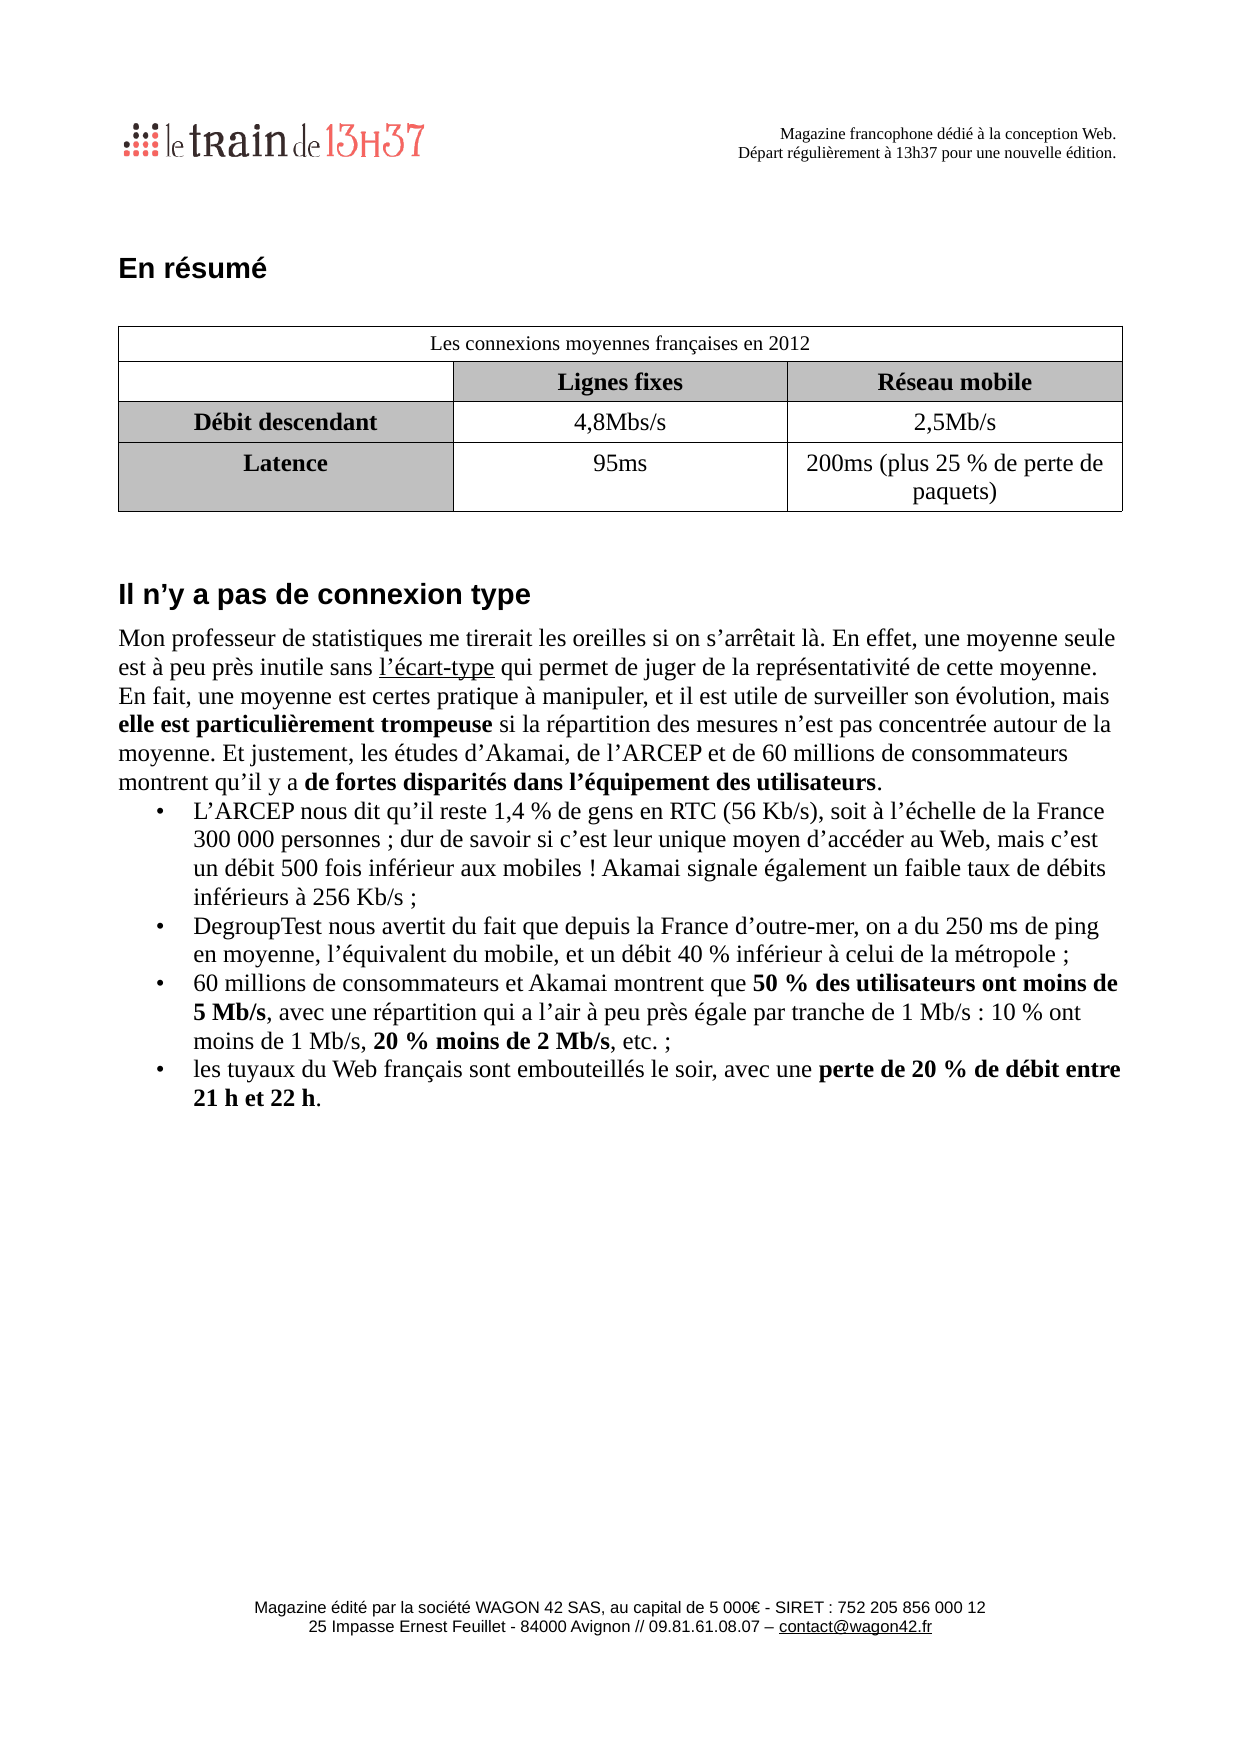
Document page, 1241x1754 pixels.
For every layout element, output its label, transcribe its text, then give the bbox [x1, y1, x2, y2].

table_cell 2,5Mb/s [788, 402, 1122, 442]
text Mon professeur de statistiques me tirerait les oreilles si on s’arrêtait là. En effet, une moyenne seule est à peu près inutile sans l’écart-type qui permet de juger de la représentativité de cette moyenne. En fait, une moyenne est certes pratique à manipuler, et il est utile de surveiller son évolution, mais elle est particulièrement trompeuse si la répartition des mesures n’est pas concentrée autour de la moyenne. Et justement, les études d’Akamai, de l’ARCEP et de 60 millions de consommateurs montrent qu’il y a de fortes disparités dans l’équipement des utilisateurs. [118, 623, 1122, 796]
table_header Les connexions moyennes françaises en 2012 [119, 327, 1122, 361]
table_cell 95ms [454, 443, 787, 511]
list les tuyaux du Web français sont embouteillés le soir, avec une perte de 20 % de débit entre 21 h et 22 h. [156, 1054, 1122, 1112]
table_cell [119, 362, 453, 401]
table_cell Réseau mobile [788, 362, 1122, 401]
list DegroupTest nous avertit du fait que depuis la France d’outre-mer, on a du 250 ms de ping en moyenne, l’équivalent du mobile, et un débit 40 % inférieur à celui de la métropole ; [156, 911, 1122, 968]
list 60 millions de consommateurs et Akamai montrent que 50 % des utilisateurs ont moins de 5 Mb/s, avec une répartition qui a l’air à peu près égale par tranche de 1 Mb/s : 10 % ont moins de 1 Mb/s, 20 % moins de 2 Mb/s, etc. ; [156, 968, 1122, 1054]
table_cell Lignes fixes [454, 362, 787, 401]
list L’ARCEP nous dit qu’il reste 1,4 % de gens en RTC (56 Kb/s), soit à l’échelle de la France 300 000 personnes ; dur de savoir si c’est leur unique moyen d’accéder au Web, mais c’est un débit 500 fois inférieur aux mobiles ! Akamai signale également un faible taux de débits inférieurs à 256 Kb/s ; [156, 796, 1122, 911]
subtitle En résumé [118, 251, 1122, 285]
table_cell 4,8Mbs/s [454, 402, 787, 442]
table_cell Débit descendant [119, 402, 453, 442]
subtitle Il n’y a pas de connexion type [118, 577, 1122, 611]
table_cell 200ms (plus 25 % de perte de paquets) [788, 443, 1122, 511]
table_cell Latence [119, 443, 453, 511]
picture [123, 123, 425, 157]
